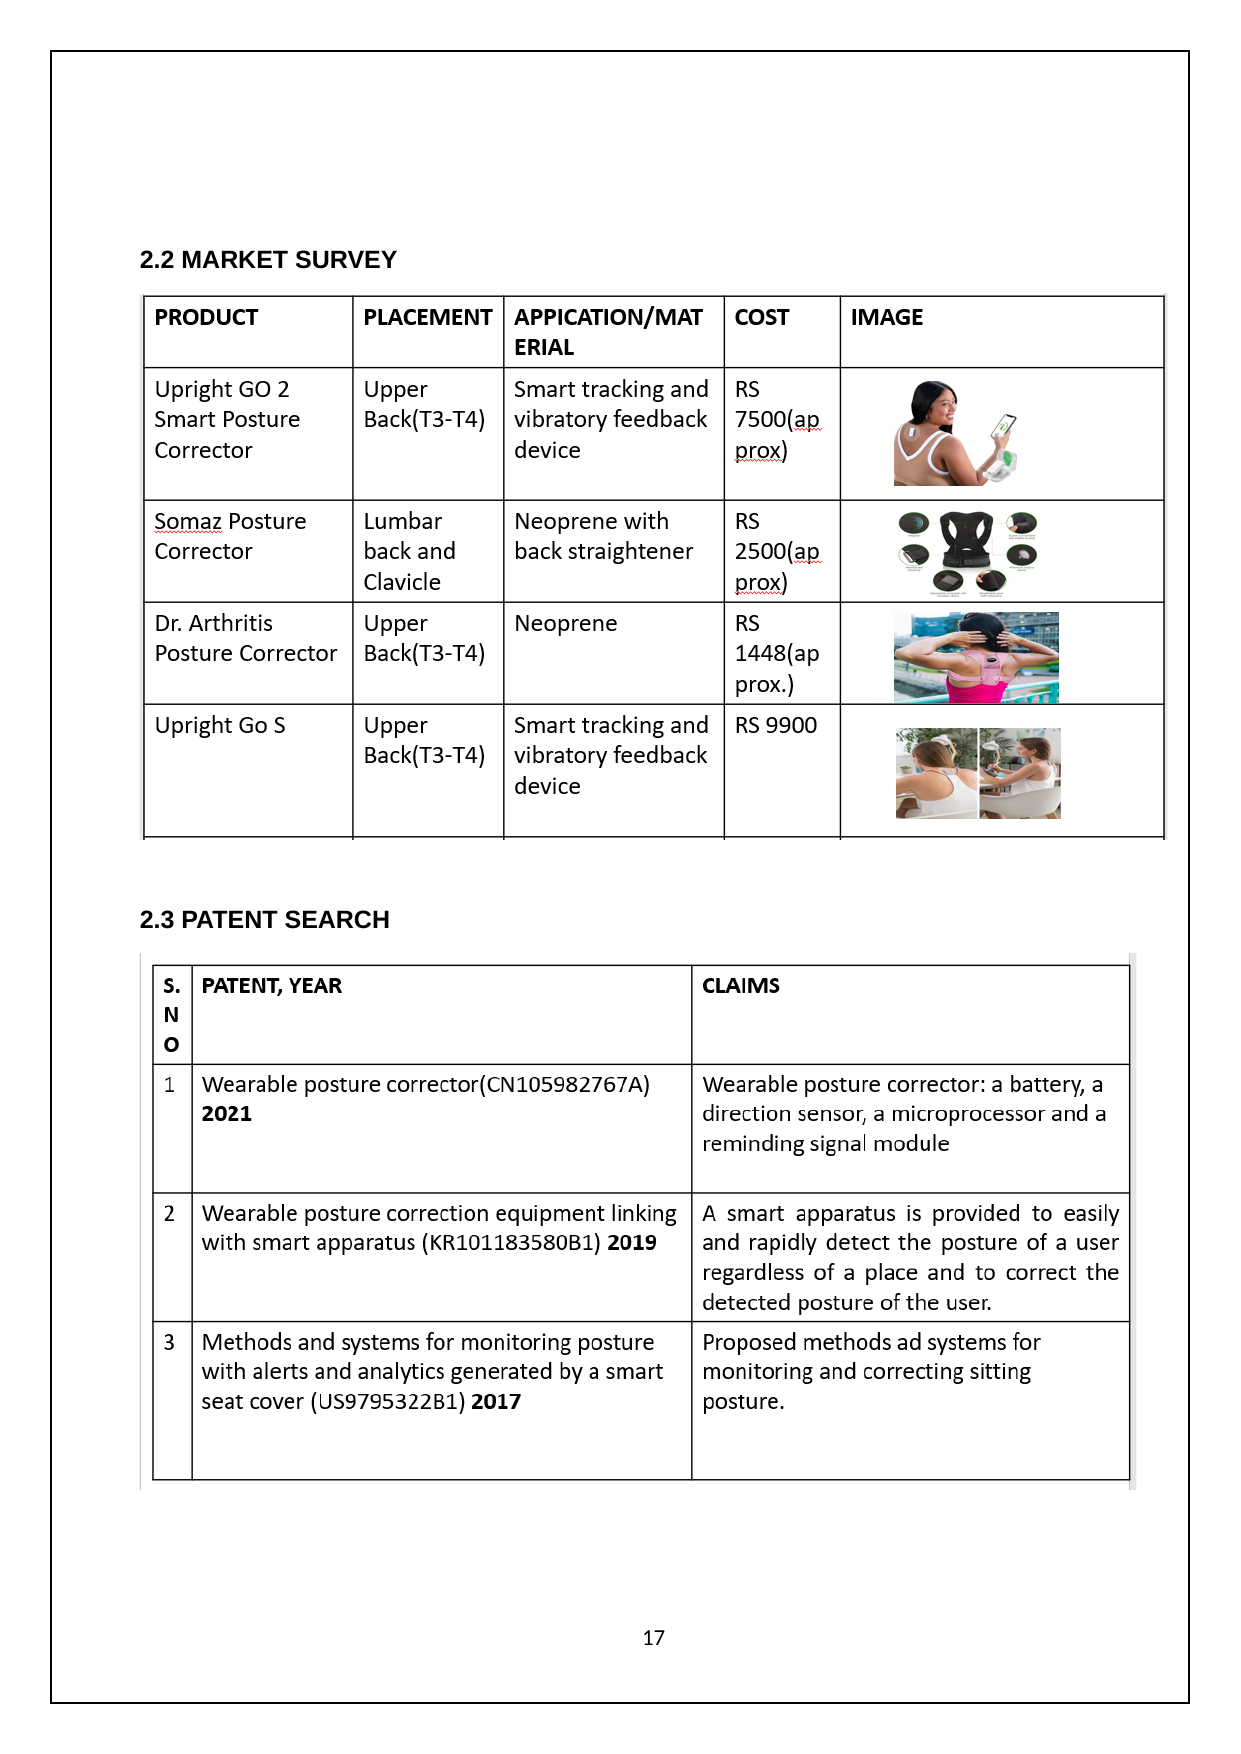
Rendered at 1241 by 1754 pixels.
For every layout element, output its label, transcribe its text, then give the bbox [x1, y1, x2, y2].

picture [139, 953, 1137, 1490]
text 2.2 MARKET SURVEY [139, 246, 1167, 274]
text 2.3 PATENT SEARCH [139, 905, 1167, 934]
picture [139, 293, 1168, 840]
